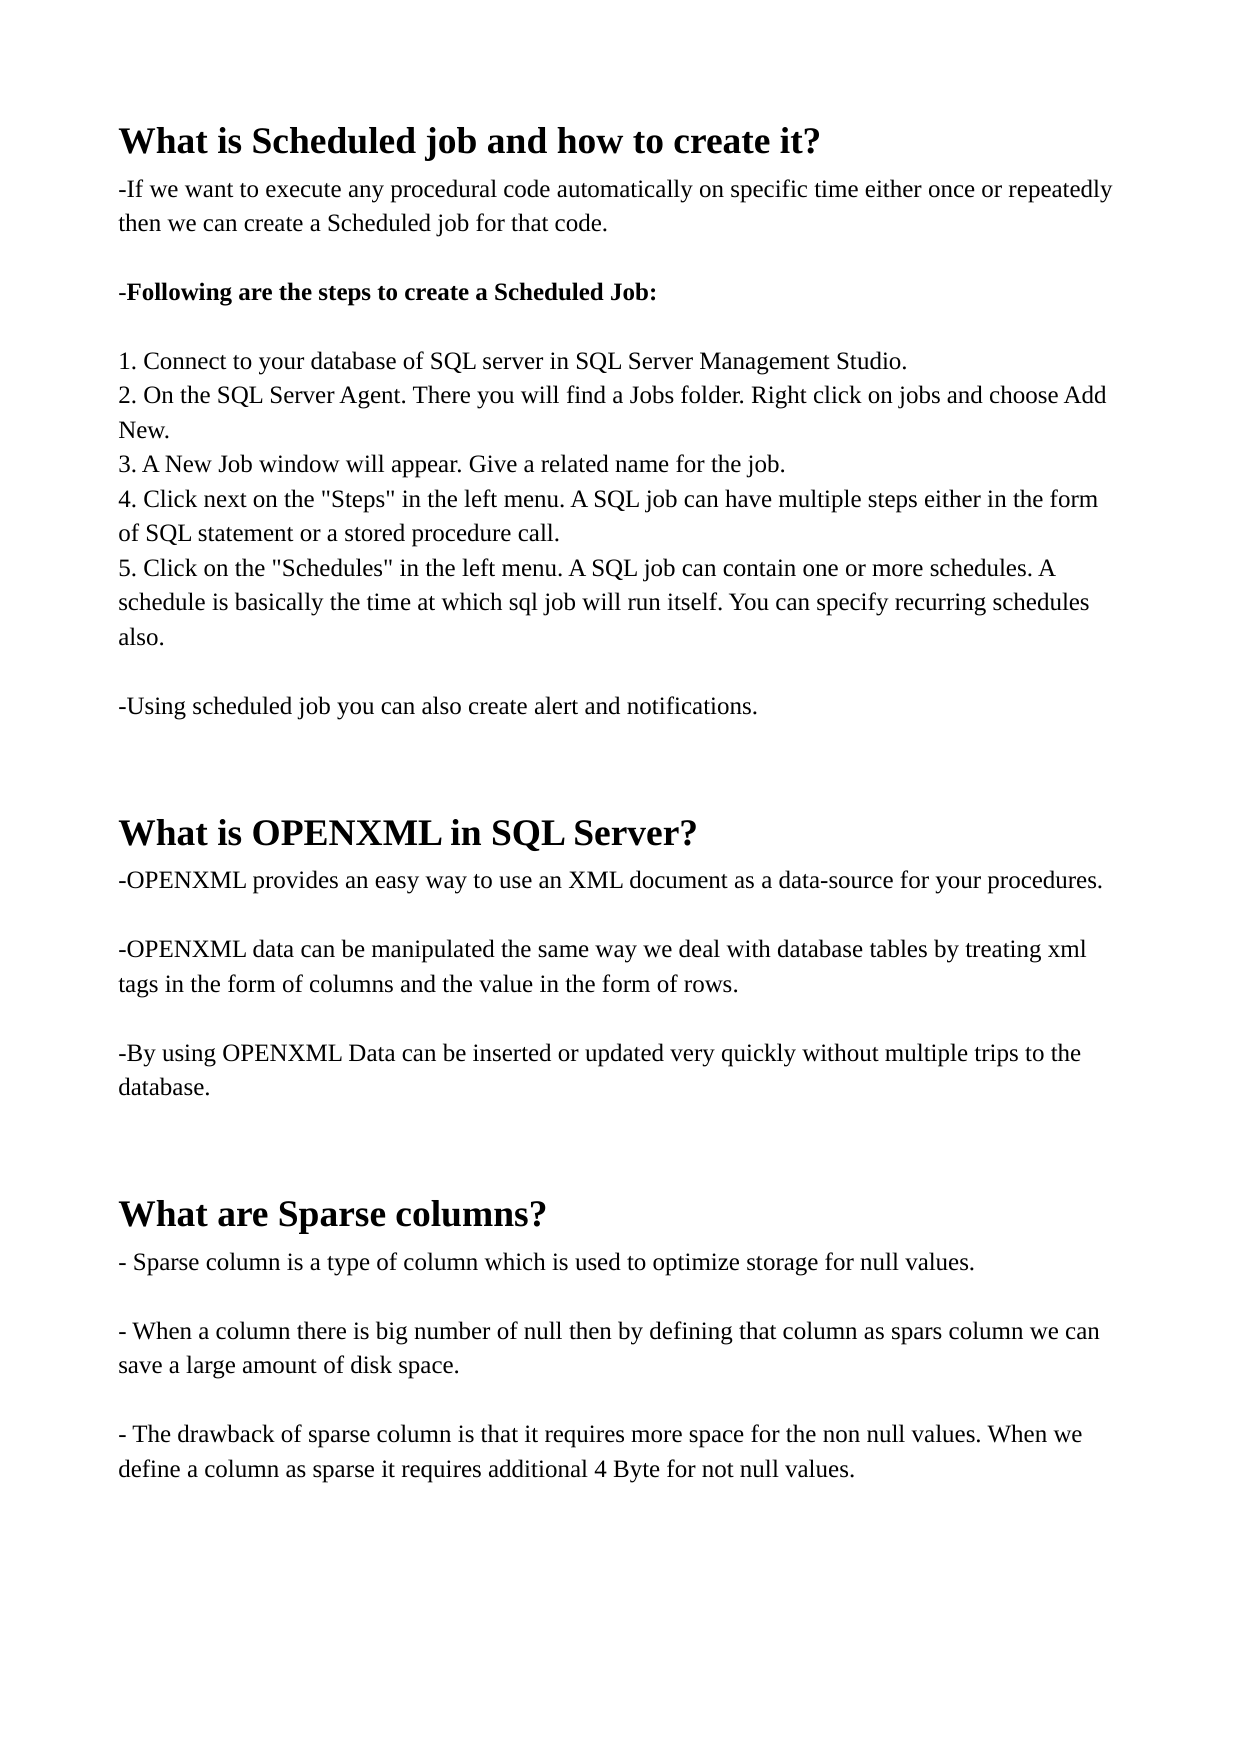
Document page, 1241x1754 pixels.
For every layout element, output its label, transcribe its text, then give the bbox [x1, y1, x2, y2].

subtitle What is Scheduled job and how to create it? [118, 118, 1122, 161]
text -OPENXML provides an easy way to use an XML document as a data-source for your procedures. -OPENXML data can be manipulated the same way we deal with database tables by treating xml tags in the form of columns and the value in the form of rows. -By using OPENXML Data can be inserted or updated very quickly without multiple trips to the database. [118, 866, 1122, 1101]
subtitle What are Sparse columns? [118, 1191, 1122, 1234]
text - Sparse column is a type of column which is used to optimize storage for null values. - When a column there is big number of null then by defining that column as spars column we can save a large amount of disk space. - The drawback of sparse column is that it requires more space for the non null values. When we define a column as sparse it requires additional 4 Byte for not null values. [118, 1247, 1122, 1483]
subtitle What is OPENXML in SQL Server? [118, 810, 1122, 853]
text -If we want to execute any procedural code automatically on specific time either once or repeatedly then we can create a Scheduled job for that code. -Following are the steps to create a Scheduled Job: 1. Connect to your database of SQL server in SQL Server Management Studio. 2. On the SQL Server Agent. There you will find a Jobs folder. Right click on jobs and choose Add New. 3. A New Job window will appear. Give a related name for the job. 4. Click next on the "Steps" in the left menu. A SQL job can have multiple steps either in the form of SQL statement or a stored procedure call. 5. Click on the "Schedules" in the left menu. A SQL job can contain one or more schedules. A schedule is basically the time at which sql job will run itself. You can specify recurring schedules also. -Using scheduled job you can also create alert and notifications. [118, 174, 1122, 720]
